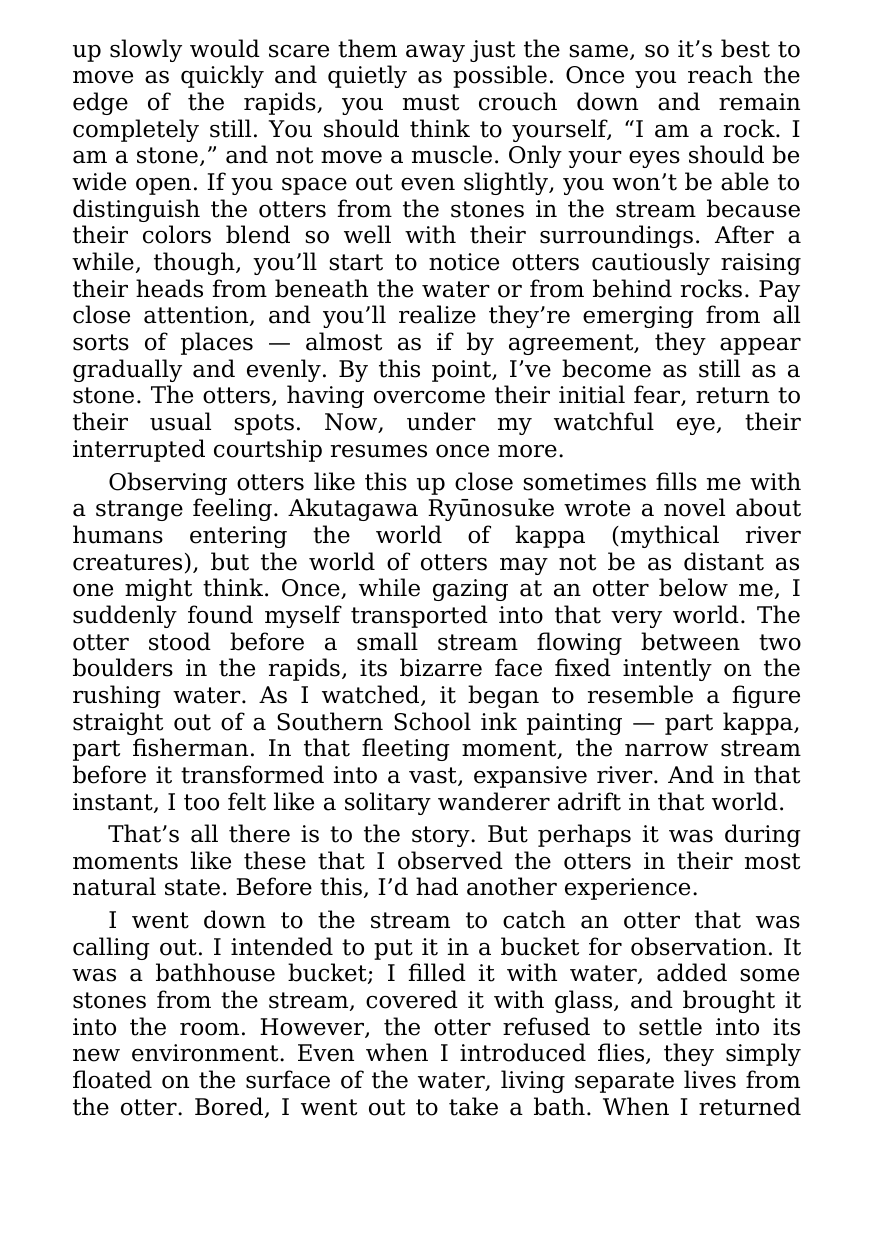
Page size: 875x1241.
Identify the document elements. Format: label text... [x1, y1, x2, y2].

text Observing otters like this up close sometimes fills me with a strange feeling. Akutagawa Ryūnosuke wrote a novel about humans entering the world of kappa (mythical river creatures), but the world of otters may not be as distant as one might think. Once, while gazing at an otter below me, I suddenly found myself transported into that very world. The otter stood before a small stream flowing between two boulders in the rapids, its bizarre face fixed intently on the rushing water. As I watched, it began to resemble a figure straight out of a Southern School ink painting — part kappa, part fisherman. In that fleeting moment, the narrow stream before it transformed into a vast, expansive river. And in that instant, I too felt like a solitary wanderer adrift in that world. [72, 469, 802, 815]
text up slowly would scare them away just the same, so it’s best to move as quickly and quietly as possible. Once you reach the edge of the rapids, you must crouch down and remain completely still. You should think to yourself, “I am a rock. I am a stone,” and not move a muscle. Only your eyes should be wide open. If you space out even slightly, you won’t be able to distinguish the otters from the stones in the stream because their colors blend so well with their surroundings. After a while, though, you’ll start to notice otters cautiously raising their heads from beneath the water or from behind rocks. Pay close attention, and you’ll realize they’re emerging from all sorts of places — almost as if by agreement, they appear gradually and evenly. By this point, I’ve become as still as a stone. The otters, having overcome their initial fear, return to their usual spots. Now, under my watchful eye, their interrupted courtship resumes once more. [72, 36, 802, 463]
text That’s all there is to the story. But perhaps it was during moments like these that I observed the otters in their most natural state. Before this, I’d had another experience. [72, 821, 802, 901]
text I went down to the stream to catch an otter that was calling out. I intended to put it in a bucket for observation. It was a bathhouse bucket; I filled it with water, added some stones from the stream, covered it with glass, and brought it into the room. However, the otter refused to settle into its new environment. Even when I introduced flies, they simply floated on the surface of the water, living separate lives from the otter. Bored, I went out to take a bath. When I returned [72, 907, 802, 1121]
